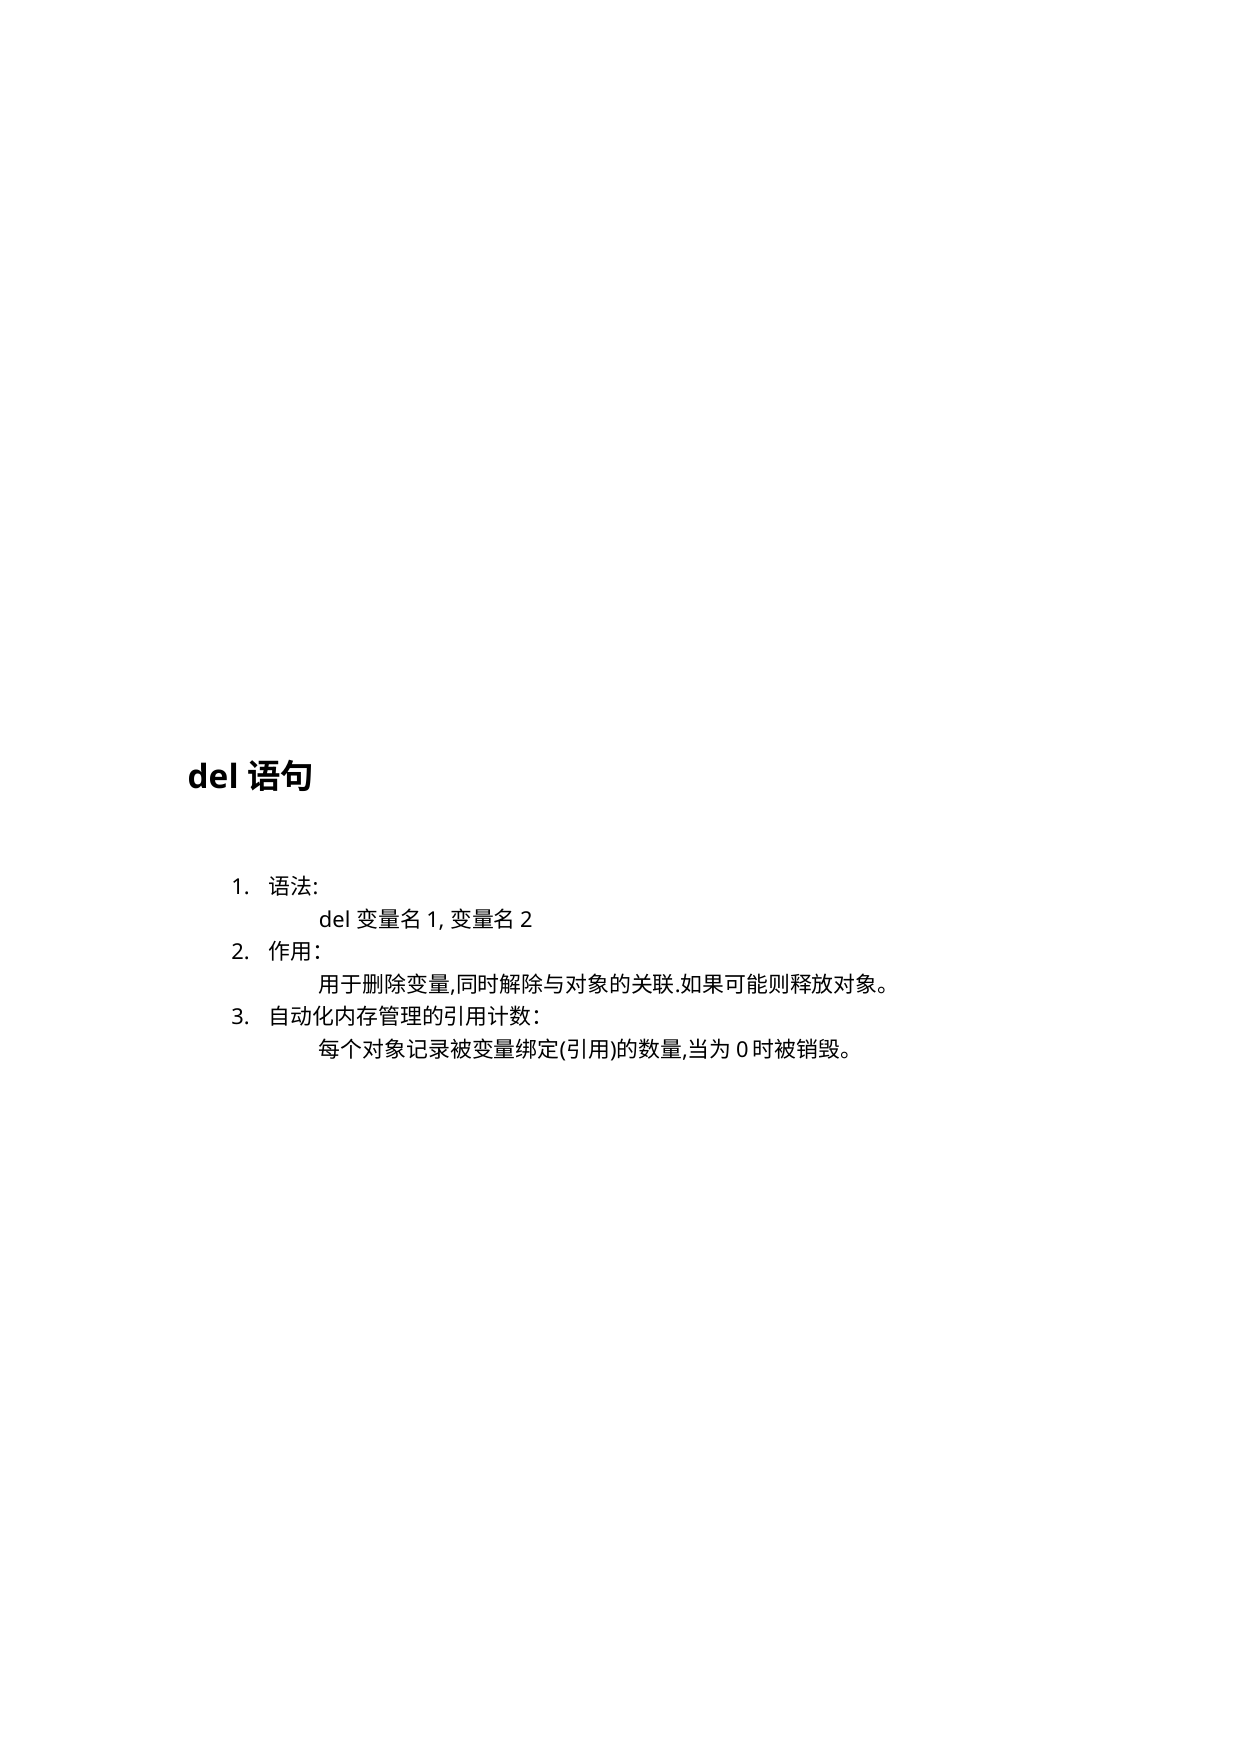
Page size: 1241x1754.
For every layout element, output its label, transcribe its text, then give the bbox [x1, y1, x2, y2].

list 自动化内存管理的引用计数： [231, 999, 1053, 1031]
list 语法: [231, 869, 1053, 901]
list 每个对象记录被变量绑定(引用)的数量,当为0时被销毁。 [312, 1031, 1053, 1064]
list 用于删除变量,同时解除与对象的关联.如果可能则释放对象。 [312, 966, 1053, 999]
list del 变量名1, 变量名2 [312, 901, 1053, 934]
list 作用： [231, 934, 1053, 966]
subtitle del 语句 [187, 742, 1053, 807]
